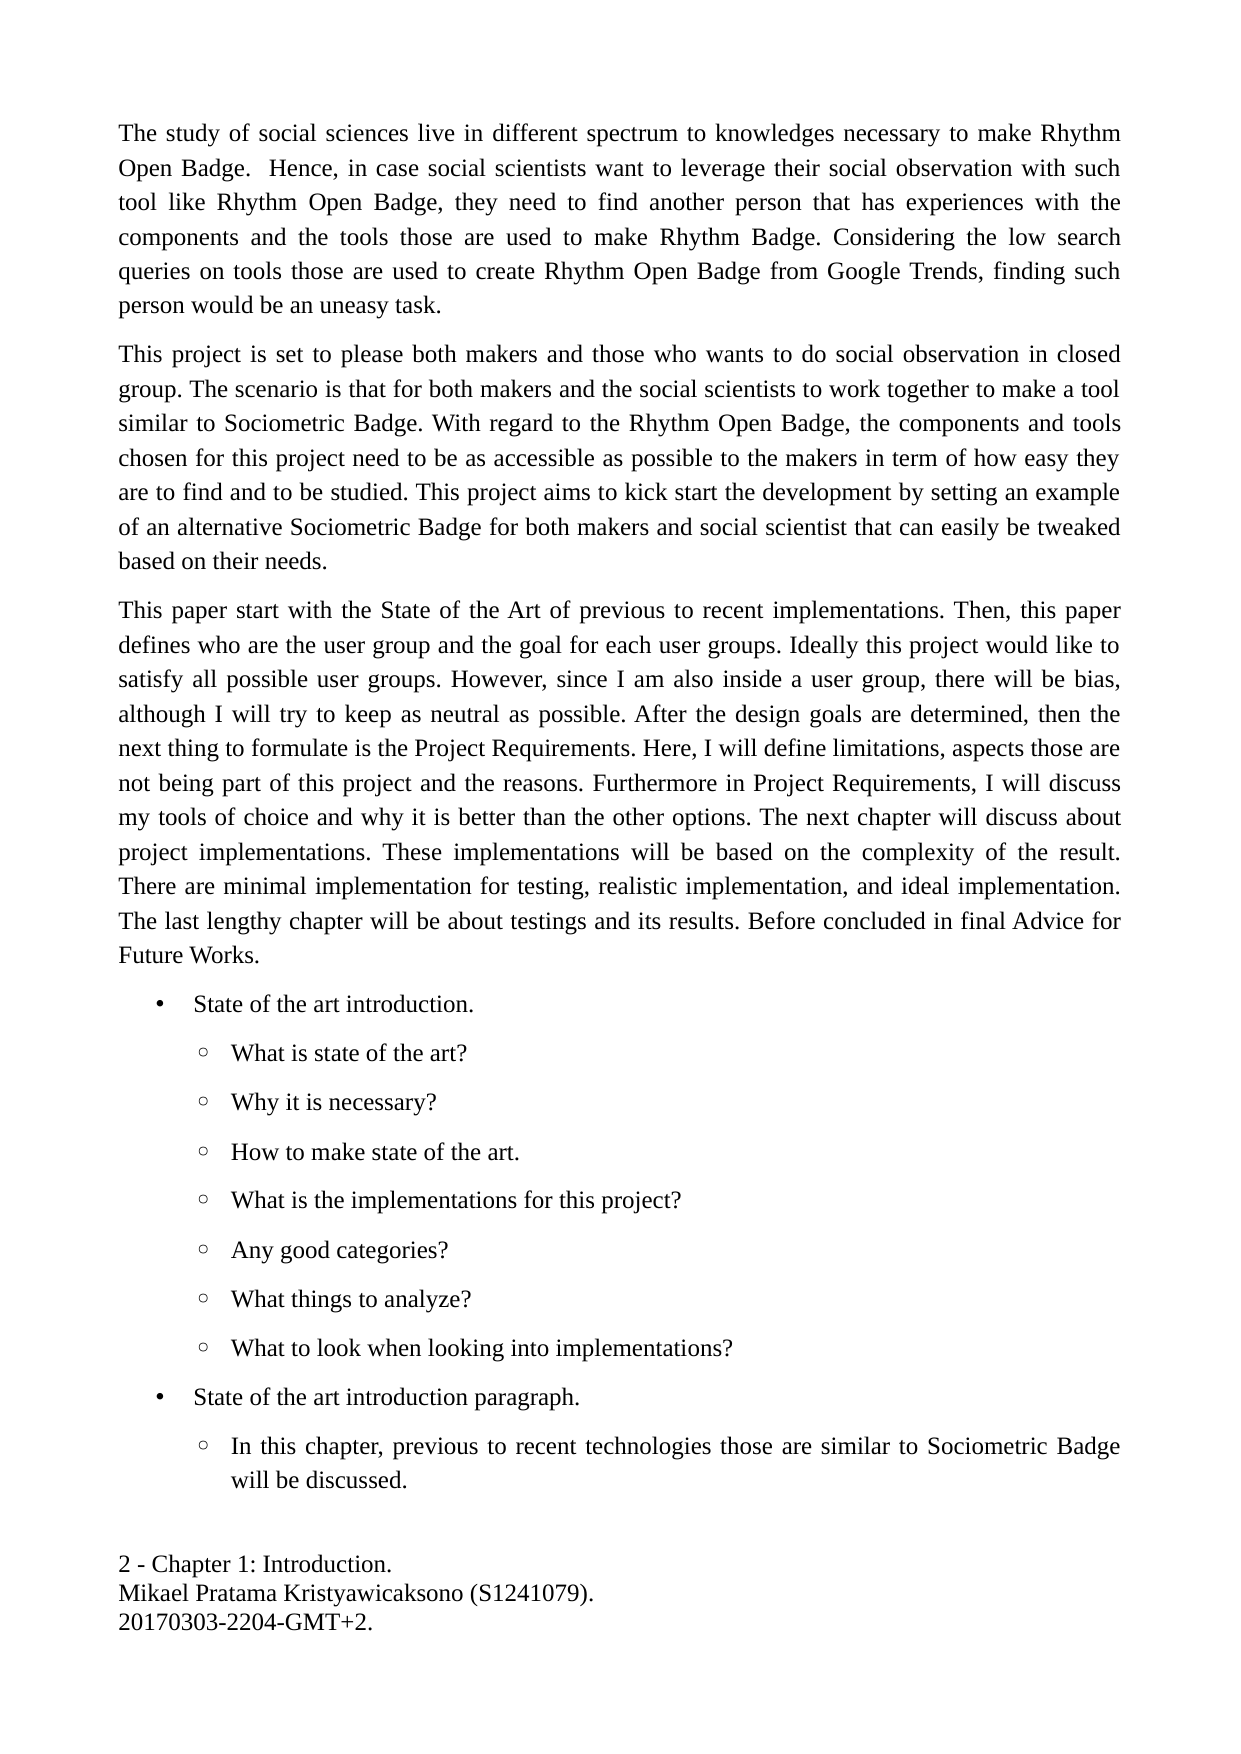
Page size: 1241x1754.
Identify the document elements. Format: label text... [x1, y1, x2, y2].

list State of the art introduction paragraph. [156, 1382, 1122, 1411]
list Why it is necessary? [193, 1087, 1122, 1116]
list What things to analyze? [193, 1284, 1122, 1312]
text This project is set to please both makers and those who wants to do social observation in closed group. The scenario is that for both makers and the social scientists to work together to make a tool similar to Sociometric Badge. With regard to the Rhythm Open Badge, the components and tools chosen for this project need to be as accessible as possible to the makers in term of how easy they are to find and to be studied. This project aims to kick start the development by setting an example of an alternative Sociometric Badge for both makers and social scientist that can easily be tweaked based on their needs. [118, 339, 1122, 575]
list In this chapter, previous to recent technologies those are similar to Sociometric Badge will be discussed. [193, 1431, 1122, 1494]
list State of the art introduction. [156, 989, 1122, 1018]
text This paper start with the State of the Art of previous to recent implementations. Then, this paper defines who are the user group and the goal for each user groups. Ideally this project would like to satisfy all possible user groups. However, since I am also inside a user group, there will be bias, although I will try to keep as neutral as possible. After the design goals are determined, then the next thing to formulate is the Project Requirements. Here, I will define limitations, aspects those are not being part of this project and the reasons. Furthermore in Project Requirements, I will discuss my tools of choice and why it is better than the other options. The next chapter will discuss about project implementations. These implementations will be based on the complexity of the result. There are minimal implementation for testing, realistic implementation, and ideal implementation. The last lengthy chapter will be about testings and its results. Before concluded in final Advice for Future Works. [118, 596, 1122, 969]
list How to make state of the art. [193, 1137, 1122, 1165]
list What to look when looking into implementations? [193, 1333, 1122, 1362]
list What is state of the art? [193, 1038, 1122, 1067]
list What is the implementations for this project? [193, 1186, 1122, 1214]
text The study of social sciences live in different spectrum to knowledges necessary to make Rhythm Open Badge. Hence, in case social scientists want to leverage their social observation with such tool like Rhythm Open Badge, they need to find another person that has experiences with the components and the tools those are used to make Rhythm Badge. Considering the low search queries on tools those are used to create Rhythm Open Badge from Google Trends, finding such person would be an uneasy task. [118, 118, 1122, 319]
list Any good categories? [193, 1235, 1122, 1263]
